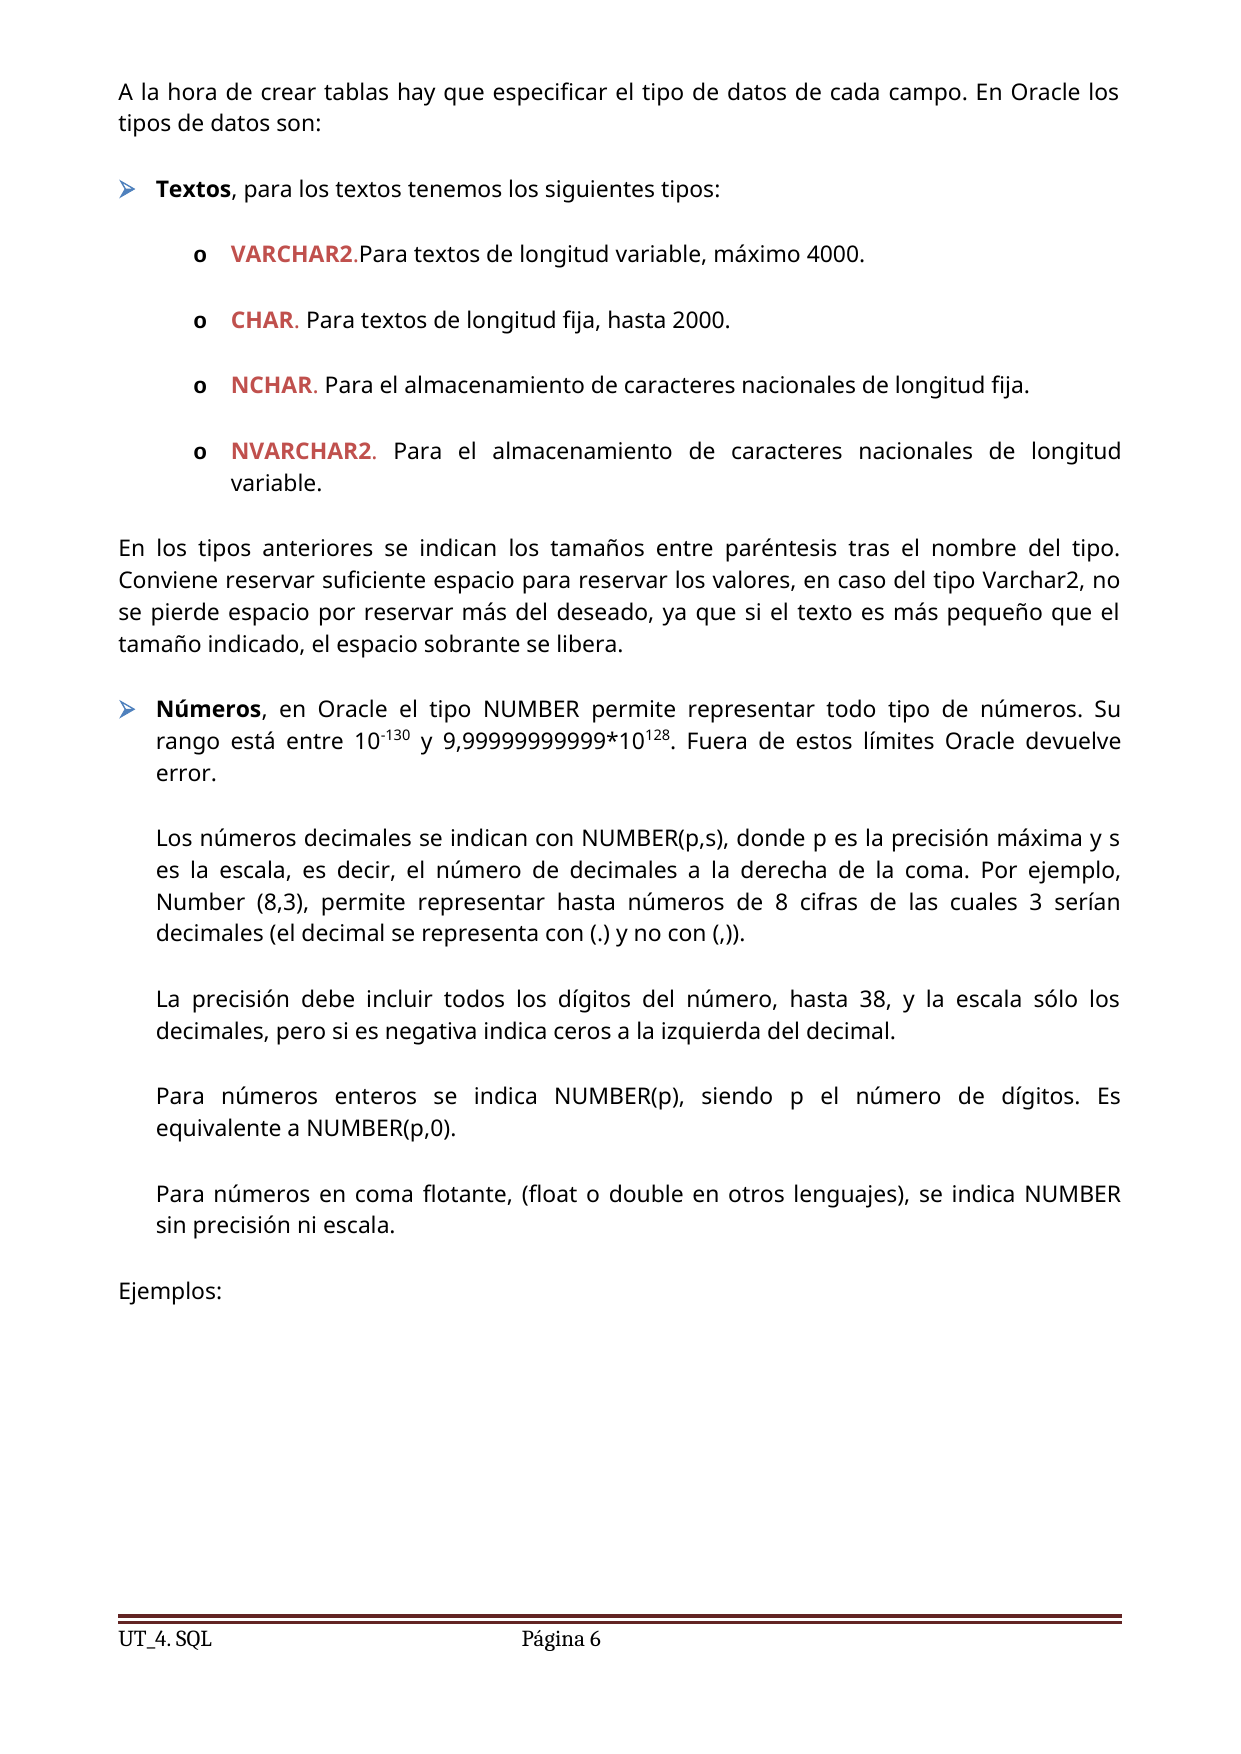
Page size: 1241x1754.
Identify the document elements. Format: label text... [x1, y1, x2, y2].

list Para números enteros se indica NUMBER(p), siendo p el número de dígitos. Es equivalente a NUMBER(p,0). [156, 1080, 1122, 1143]
list Los números decimales se indican con NUMBER(p,s), donde p es la precisión máxima y s es la escala, es decir, el número de decimales a la derecha de la coma. Por ejemplo, Number (8,3), permite representar hasta números de 8 cifras de las cuales 3 serían decimales (el decimal se representa con (.) y no con (,)). [156, 822, 1122, 949]
text En los tipos anteriores se indican los tamaños entre paréntesis tras el nombre del tipo. Conviene reservar suficiente espacio para reservar los valores, en caso del tipo Varchar2, no se pierde espacio por reservar más del deseado, ya que si el texto es más pequeño que el tamaño indicado, el espacio sobrante se libera. [118, 532, 1122, 659]
list NVARCHAR2. Para el almacenamiento de caracteres nacionales de longitud variable. [193, 434, 1122, 498]
list CHAR. Para textos de longitud fija, hasta 2000. [193, 303, 1122, 335]
list La precisión debe incluir todos los dígitos del número, hasta 38, y la escala sólo los decimales, pero si es negativa indica ceros a la izquierda del decimal. [156, 982, 1122, 1046]
list VARCHAR2.Para textos de longitud variable, máximo 4000. [193, 238, 1122, 269]
list NCHAR. Para el almacenamiento de caracteres nacionales de longitud fija. [193, 369, 1122, 401]
list Textos, para los textos tenemos los siguientes tipos: [118, 172, 1122, 204]
text A la hora de crear tablas hay que especificar el tipo de datos de cada campo. En Oracle los tipos de datos son: [118, 75, 1122, 138]
list Para números en coma flotante, (float o double en otros lenguajes), se indica NUMBER sin precisión ni escala. [156, 1177, 1122, 1241]
list Números, en Oracle el tipo NUMBER permite representar todo tipo de números. Su rango está entre 10-130 y 9,99999999999*10128. Fuera de estos límites Oracle devuelve error. [118, 692, 1122, 788]
text Ejemplos: [118, 1274, 1122, 1306]
